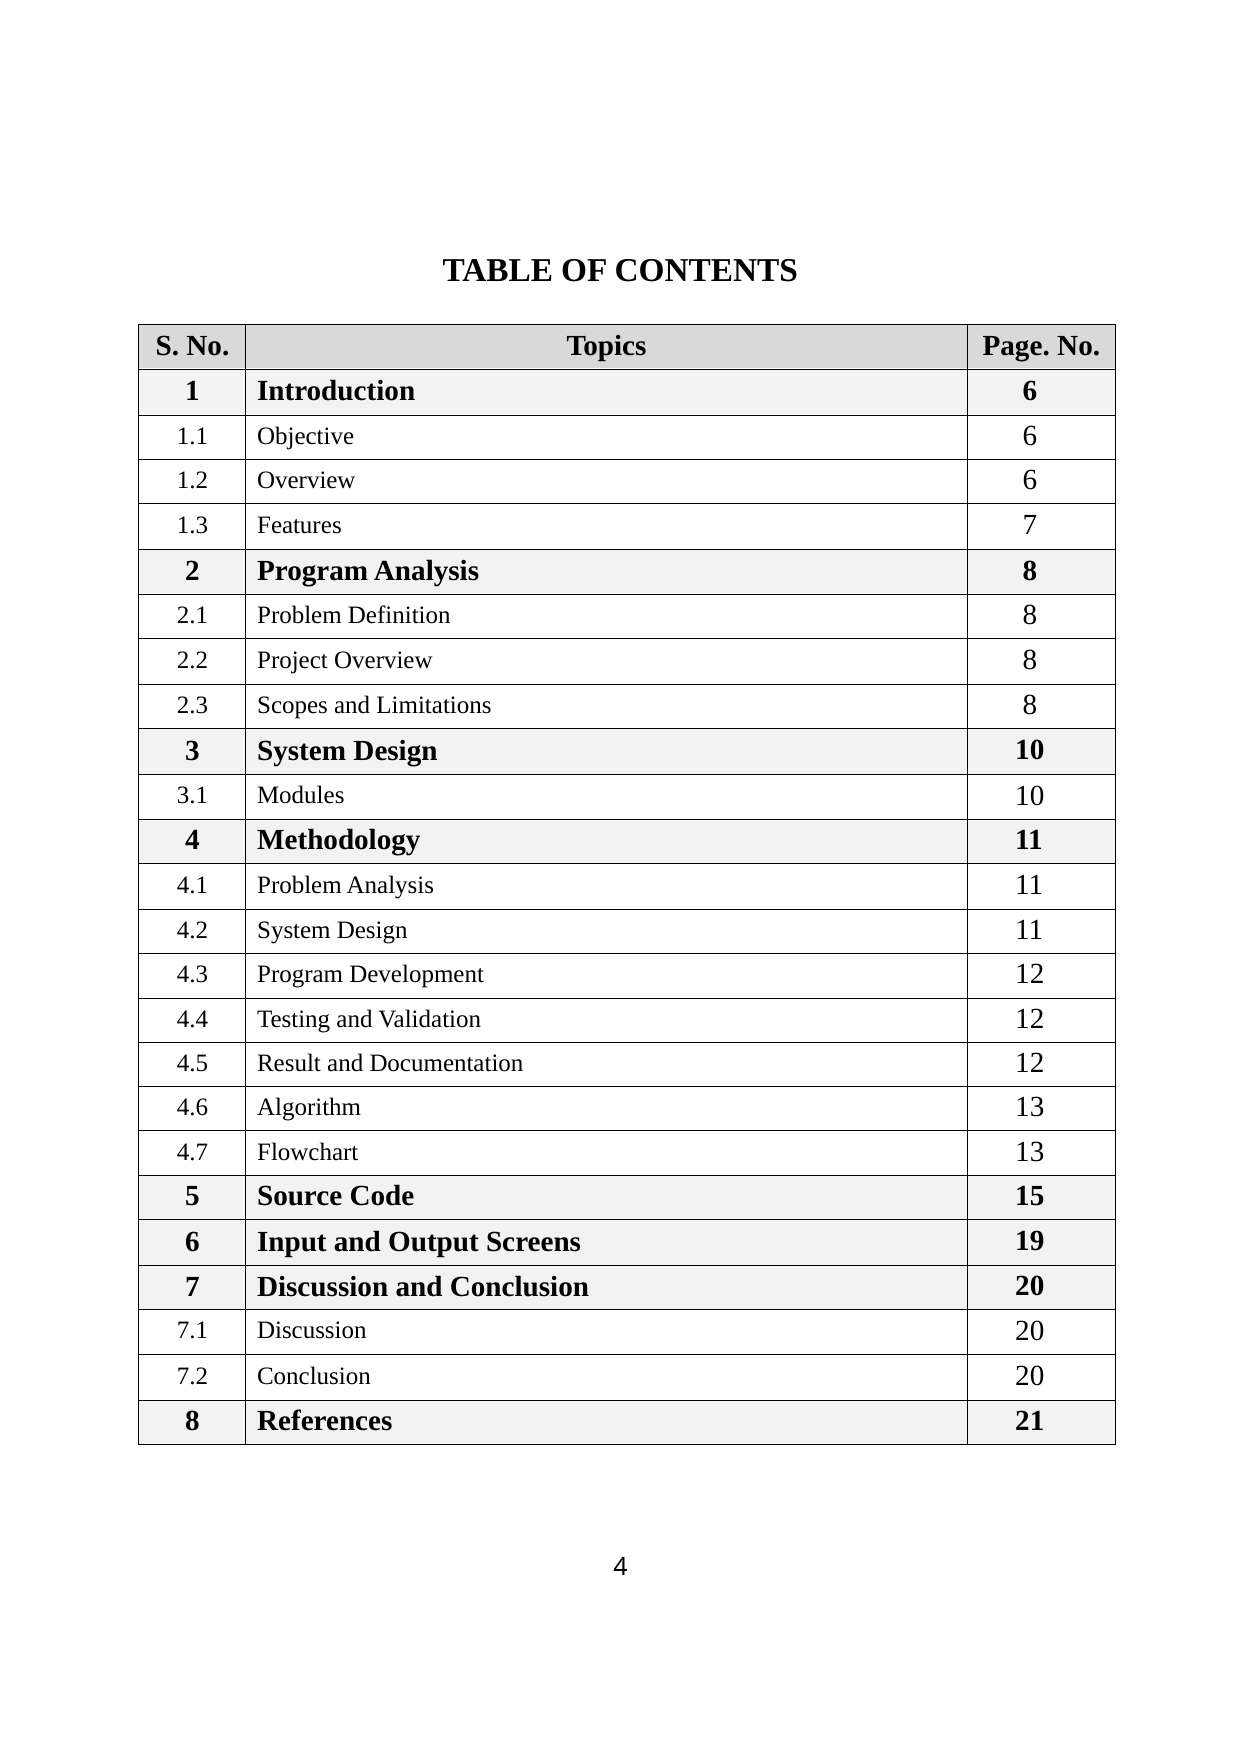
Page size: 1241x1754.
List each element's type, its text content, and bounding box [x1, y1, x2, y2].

table_cell Discussion [246, 1310, 967, 1354]
table_cell 11 [968, 864, 1115, 909]
table_cell 4.3 [139, 954, 245, 998]
table_cell 8 [968, 550, 1115, 593]
table_cell 10 [968, 729, 1115, 774]
table_header S. No. [139, 325, 245, 368]
table_cell Objective [246, 416, 967, 459]
table_cell 8 [968, 639, 1115, 684]
table_cell 5 [139, 1176, 245, 1219]
table_cell 7.2 [139, 1355, 245, 1400]
table_cell 8 [139, 1401, 245, 1444]
table_cell 20 [968, 1355, 1115, 1400]
table_cell 7 [139, 1266, 245, 1309]
table_cell 12 [968, 954, 1115, 998]
table_cell 4.7 [139, 1131, 245, 1175]
table_cell 7 [968, 504, 1115, 549]
table_cell Scopes and Limitations [246, 685, 967, 728]
table_cell 4.1 [139, 864, 245, 909]
table_cell 6 [968, 460, 1115, 503]
table_cell Program Development [246, 954, 967, 998]
table_cell 1.2 [139, 460, 245, 503]
table_cell 4.5 [139, 1043, 245, 1086]
table_cell Testing and Validation [246, 999, 967, 1042]
table_cell 2.2 [139, 639, 245, 684]
table_cell 2 [139, 550, 245, 593]
table_cell Input and Output Screens [246, 1220, 967, 1265]
table_cell Program Analysis [246, 550, 967, 593]
table_cell Methodology [246, 820, 967, 863]
table_cell 11 [968, 910, 1115, 953]
table_cell References [246, 1401, 967, 1444]
table_cell 1.3 [139, 504, 245, 549]
table_cell 10 [968, 775, 1115, 819]
table_cell 8 [968, 685, 1115, 728]
table_cell 4.6 [139, 1087, 245, 1130]
table_cell 6 [968, 370, 1115, 414]
table_cell 13 [968, 1131, 1115, 1175]
table_cell 1.1 [139, 416, 245, 459]
table_cell 4.4 [139, 999, 245, 1042]
table_cell 3 [139, 729, 245, 774]
table_cell Modules [246, 775, 967, 819]
table_cell 6 [968, 416, 1115, 459]
table_cell 21 [968, 1401, 1115, 1444]
table_cell Discussion and Conclusion [246, 1266, 967, 1309]
table_cell Flowchart [246, 1131, 967, 1175]
table_cell 3.1 [139, 775, 245, 819]
table_cell Features [246, 504, 967, 549]
table_cell Result and Documentation [246, 1043, 967, 1086]
table_cell 6 [139, 1220, 245, 1265]
table_cell 4.2 [139, 910, 245, 953]
table_cell Problem Analysis [246, 864, 967, 909]
table_cell 1 [139, 370, 245, 414]
table_cell 2.3 [139, 685, 245, 728]
table_cell Algorithm [246, 1087, 967, 1130]
table_cell 20 [968, 1310, 1115, 1354]
table_cell 19 [968, 1220, 1115, 1265]
table_cell System Design [246, 729, 967, 774]
table_cell Problem Definition [246, 595, 967, 638]
text TABLE OF CONTENTS [150, 250, 1090, 288]
table_cell 2.1 [139, 595, 245, 638]
table_cell 12 [968, 999, 1115, 1042]
table_cell Introduction [246, 370, 967, 414]
table_cell 12 [968, 1043, 1115, 1086]
table_cell 20 [968, 1266, 1115, 1309]
table_cell 4 [139, 820, 245, 863]
table_cell Conclusion [246, 1355, 967, 1400]
table_cell 13 [968, 1087, 1115, 1130]
table_header Page. No. [968, 325, 1115, 368]
table_cell 15 [968, 1176, 1115, 1219]
table_cell 8 [968, 595, 1115, 638]
table_cell Project Overview [246, 639, 967, 684]
table_cell 7.1 [139, 1310, 245, 1354]
table_cell 11 [968, 820, 1115, 863]
table_cell System Design [246, 910, 967, 953]
table_header Topics [246, 325, 967, 368]
table_cell Source Code [246, 1176, 967, 1219]
table_cell Overview [246, 460, 967, 503]
